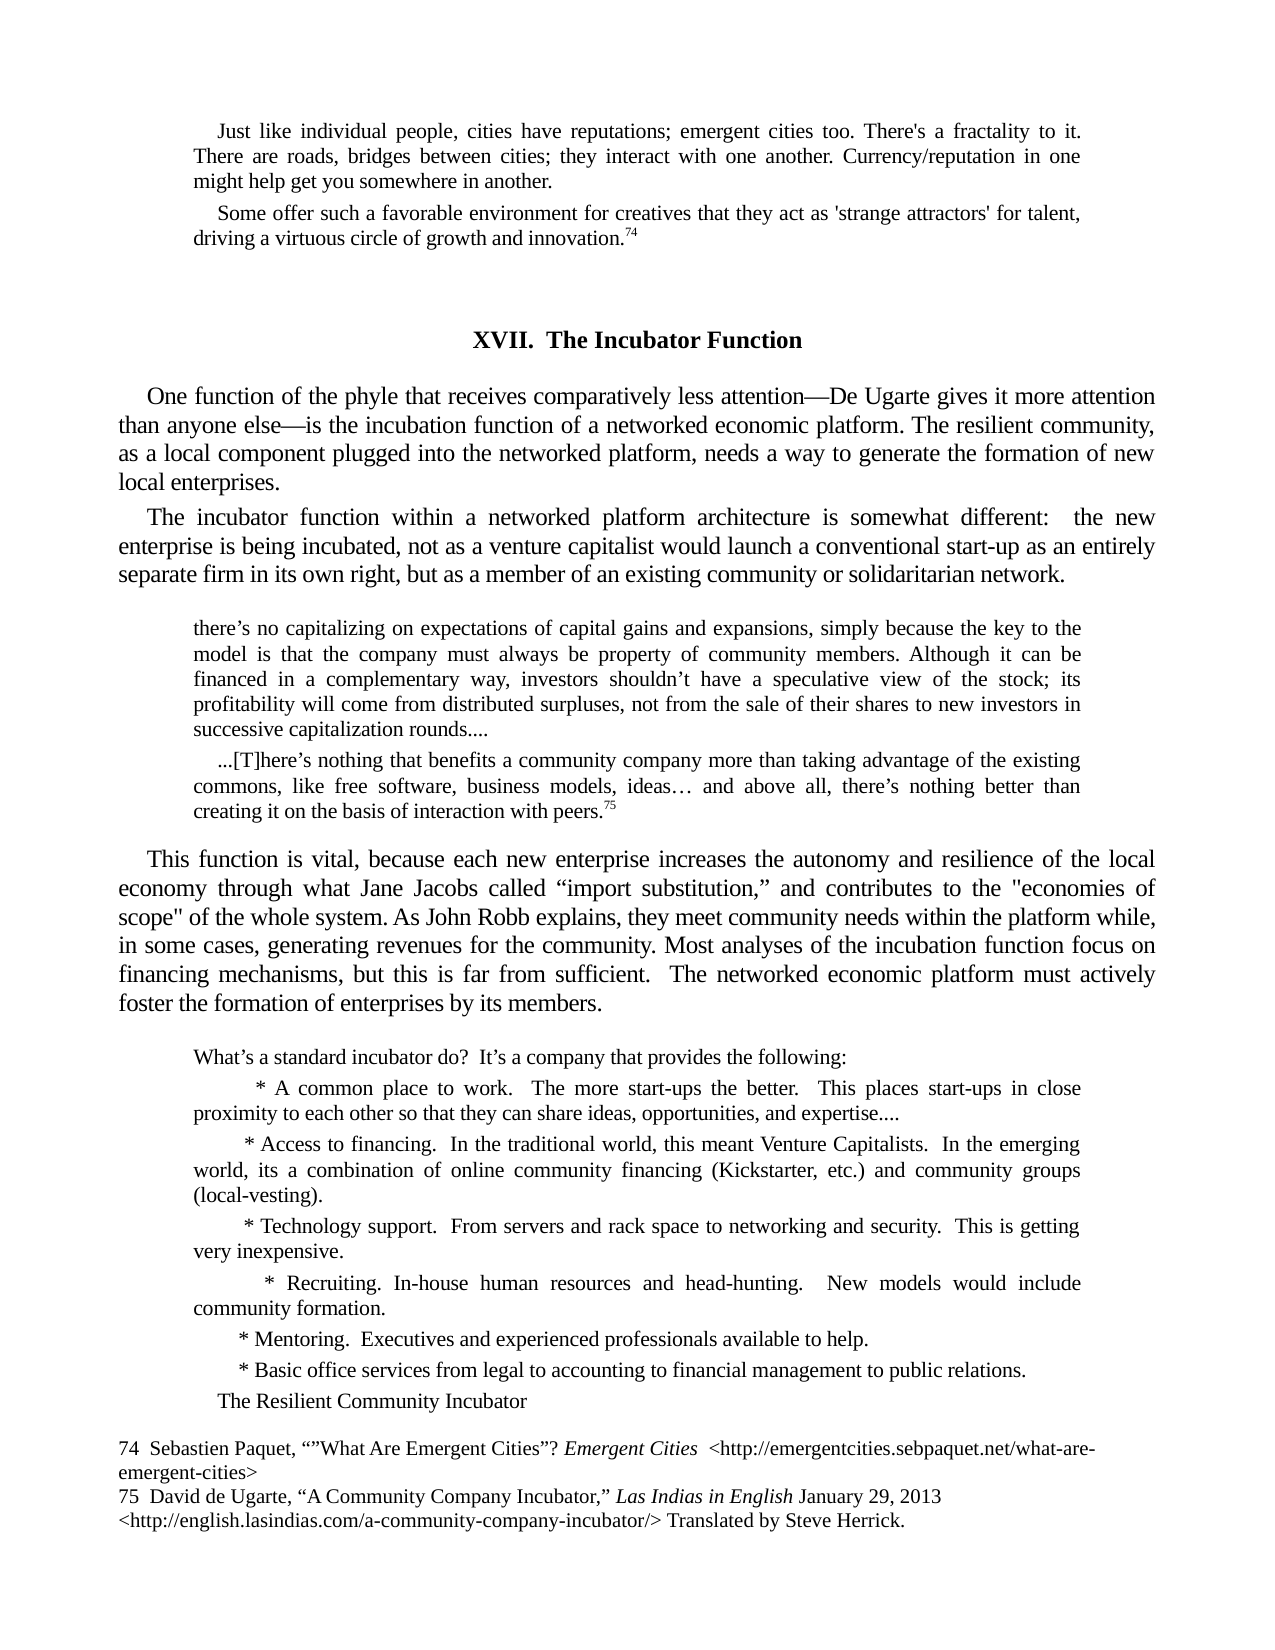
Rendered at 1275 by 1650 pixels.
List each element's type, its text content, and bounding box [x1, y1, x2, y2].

text The incubator function within a networked platform architecture is somewhat different: the new enterprise is being incubated, not as a venture capitalist would launch a conventional start-up as an entirely separate firm in its own right, but as a member of an existing community or solidaritarian network. [118, 502, 1157, 588]
text Just like individual people, cities have reputations; emergent cities too. There's a fractality to it. There are roads, bridges between cities; they interact with one another. Currency/reputation in one might help get you somewhere in another. [193, 118, 1082, 194]
text One function of the phyle that receives comparatively less attention—De Ugarte gives it more attention than anyone else—is the incubation function of a networked economic platform. The resilient community, as a local component plugged into the networked platform, needs a way to generate the formation of new local enterprises. [118, 381, 1157, 496]
text David de Ugarte, “A Community Company Incubator,” Las Indias in English January 29, 2013 <http://english.lasindias.com/a-community-company-incubator/> Translated by Steve Herrick. [118, 1484, 1157, 1532]
text * Basic office services from legal to accounting to financial management to public relations. [193, 1357, 1082, 1382]
text * A common place to work. The more start-ups the better. This places start-ups in close proximity to each other so that they can share ideas, opportunities, and expertise.... [193, 1075, 1082, 1125]
text What’s a standard incubator do? It’s a company that provides the following: [193, 1044, 1082, 1069]
text * Recruiting. In-house human resources and head-hunting. New models would include community formation. [193, 1269, 1082, 1320]
text The Resilient Community Incubator [193, 1388, 1082, 1414]
text * Technology support. From servers and rack space to networking and security. This is getting very inexpensive. [193, 1213, 1082, 1263]
title XVII. The Incubator Function [118, 325, 1157, 354]
text This function is vital, because each new enterprise increases the autonomy and resilience of the local economy through what Jane Jacobs called “import substitution,” and contributes to the "economies of scope" of the whole system. As John Robb explains, they meet community needs within the platform while, in some cases, generating revenues for the community. Most analyses of the incubation function focus on financing mechanisms, but this is far from sufficient. The networked economic platform must actively foster the formation of enterprises by its members. [118, 844, 1157, 1017]
text * Mentoring. Executives and experienced professionals available to help. [193, 1326, 1082, 1351]
text ...[T]here’s nothing that benefits a community company more than taking advantage of the existing commons, like free software, business models, ideas… and above all, there’s nothing better than creating it on the basis of interaction with peers. [193, 747, 1082, 823]
text there’s no capitalizing on expectations of capital gains and expansions, simply because the key to the model is that the company must always be property of community members. Although it can be financed in a complementary way, investors shouldn’t have a speculative view of the stock; its profitability will come from distributed surpluses, not from the sale of their shares to new investors in successive capitalization rounds.... [193, 615, 1082, 741]
text * Access to financing. In the traditional world, this meant Venture Capitalists. In the emerging world, its a combination of online community financing (Kickstarter, etc.) and community groups (local-vesting). [193, 1131, 1082, 1207]
text Sebastien Paquet, “”What Are Emergent Cities”? Emergent Cities <http://emergentcities.sebpaquet.net/what-are-emergent-cities> [118, 1436, 1157, 1484]
text Some offer such a favorable environment for creatives that they act as 'strange attractors' for talent, driving a virtuous circle of growth and innovation. [193, 200, 1082, 250]
